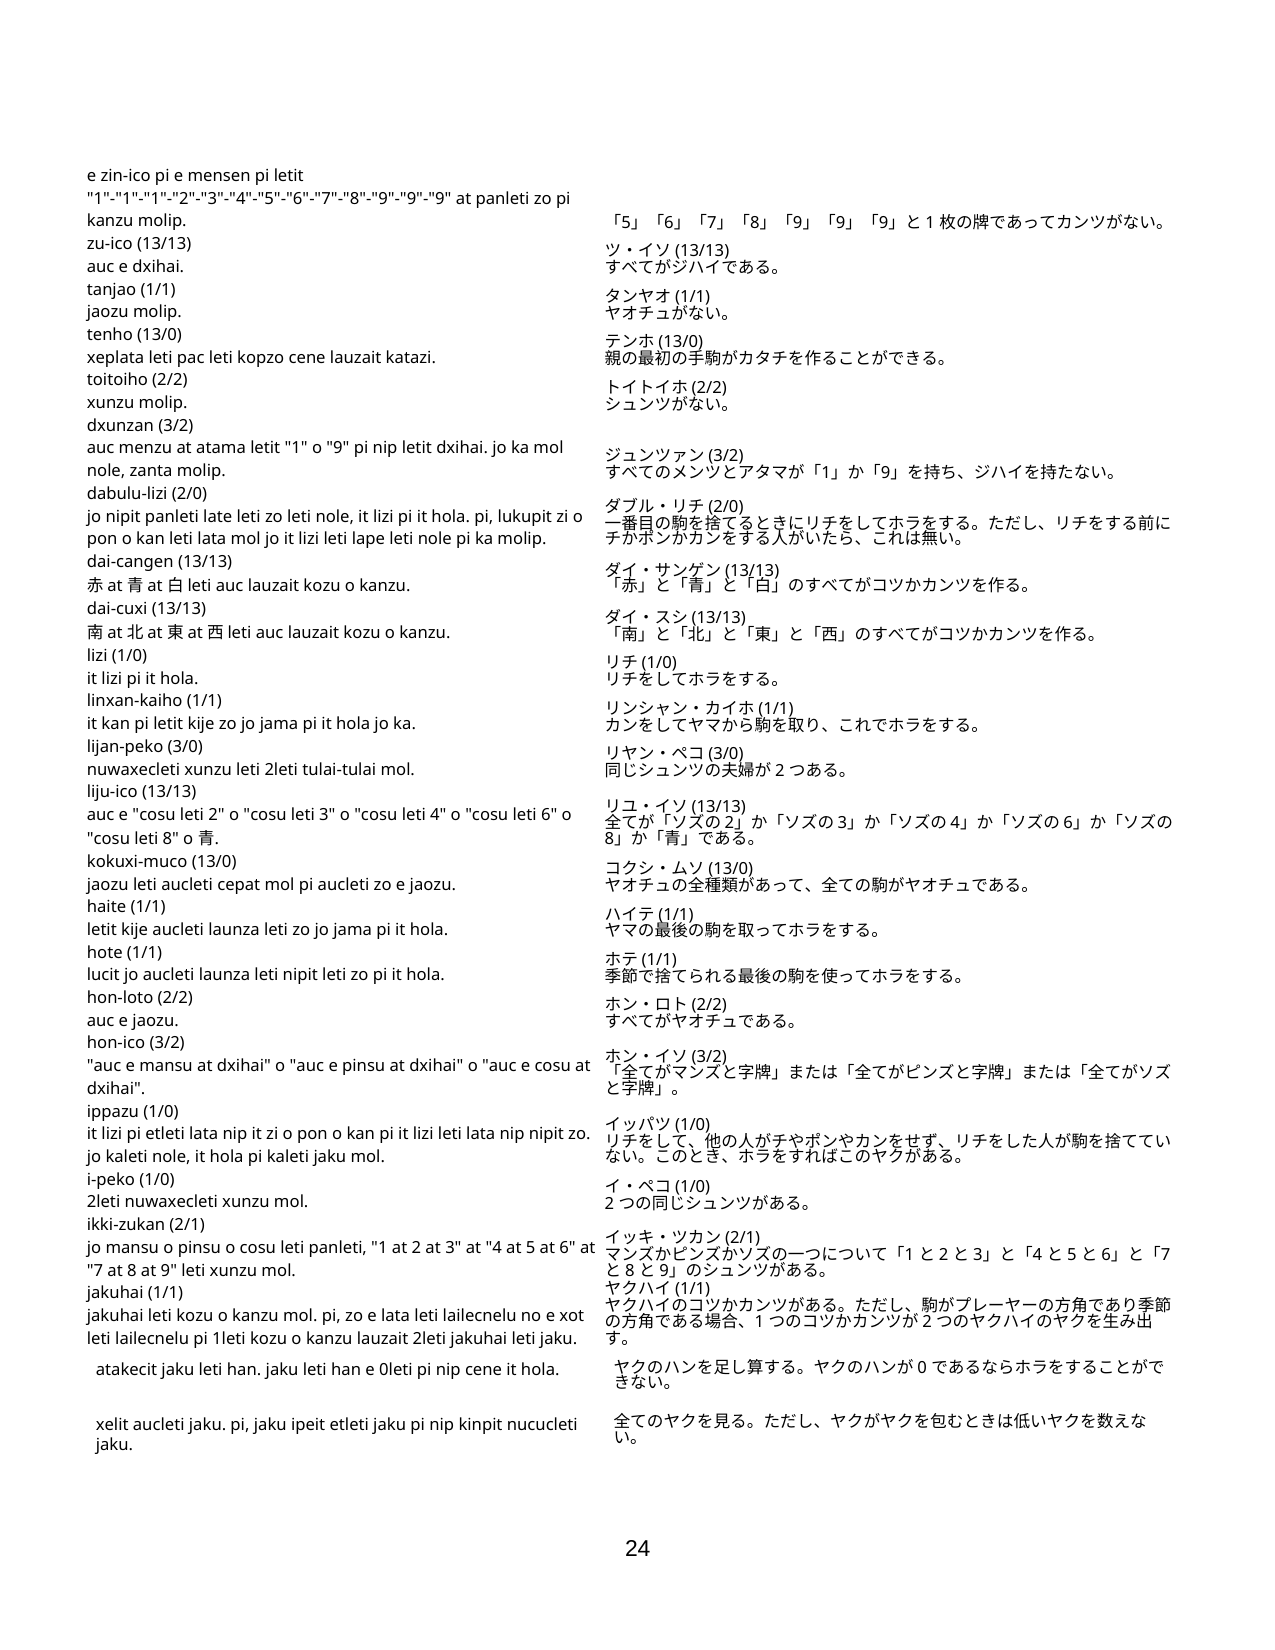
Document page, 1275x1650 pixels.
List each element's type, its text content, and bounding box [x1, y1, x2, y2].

table_cell hote (1/1) lucit jo aucleti launza leti nipit leti zo pi it hola. [87, 940, 604, 986]
table_cell lijan-peko (3/0) nuwaxecleti xunzu leti 2leti tulai-tulai mol. [87, 734, 604, 780]
table_cell tenho (13/0) xeplata leti pac leti kopzo cene lauzait katazi. [87, 323, 604, 368]
table_cell ツ・イソ (13/13) すべてがジハイである。 [604, 232, 1183, 277]
table_cell xelit aucleti jaku. pi, jaku ipeit etleti jaku pi nip kinpit nucucleti jaku. [85, 1404, 603, 1466]
table_cell ジュンツァン (3/2) すべてのメンツとアタマが「1」か「9」を持ち、ジハイを持たない。 [604, 413, 1183, 481]
table_cell コクシ・ムソ (13/0) ヤオチュの全種類があって、全ての駒がヤオチュである。 [604, 850, 1183, 895]
table_cell liju-ico (13/13) auc e "cosu leti 2" o "cosu leti 3" o "cosu leti 4" o "cosu leti 6" o "cosu leti 8" o 青. [87, 780, 604, 849]
table_cell リユ・イソ (13/13) 全てが「ソズの2」か「ソズの3」か「ソズの4」か「ソズの6」か「ソズの8」か「青」である。 [604, 780, 1183, 849]
table_cell tanjao (1/1) jaozu molip. [87, 277, 604, 322]
table_cell ヤクハイ (1/1) ヤクハイのコツかカンツがある。ただし、駒がプレーヤーの方角であり季節の方角である場合、1 つのコツかカンツが 2 つのヤクハイのヤクを生み出す。 [604, 1281, 1183, 1349]
table_cell 「5」「6」「7」「8」「9」「9」「9」と 1 枚の牌であってカンツがない。 [604, 164, 1183, 232]
table_cell テンホ (13/0) 親の最初の手駒がカタチを作ることができる。 [604, 323, 1183, 368]
table_cell ホン・ロト (2/2) すべてがヤオチュである。 [604, 986, 1183, 1031]
table_header atakecit jaku leti han. jaku leti han e 0leti pi nip cene it hola. [85, 1349, 603, 1404]
table_cell ハイテ (1/1) ヤマの最後の駒を取ってホラをする。 [604, 895, 1183, 940]
table_cell dxunzan (3/2) auc menzu at atama letit "1" o "9" pi nip letit dxihai. jo ka mol nole, zanta molip. [87, 413, 604, 481]
table_cell イッキ・ツカン (2/1) マンズかピンズかソズの一つについて「1 と 2 と 3」と「4 と 5 と 6」と「7 と 8 と 9」のシュンツがある。 [604, 1213, 1183, 1281]
table_cell lizi (1/0) it lizi pi it hola. [87, 644, 604, 689]
table_cell ダブル・リチ (2/0) 一番目の駒を捨てるときにリチをしてホラをする。ただし、リチをする前にチかポンかカンをする人がいたら、これは無い。 [604, 481, 1183, 549]
table_cell ホン・イソ (3/2) 「全てがマンズと字牌」または「全てがピンズと字牌」または「全てがソズと字牌」。 [604, 1031, 1183, 1099]
table_cell リヤン・ペコ (3/0) 同じシュンツの夫婦が 2 つある。 [604, 734, 1183, 780]
table_cell リンシャン・カイホ (1/1) カンをしてヤマから駒を取り、これでホラをする。 [604, 689, 1183, 734]
table_cell dabulu-lizi (2/0) jo nipit panleti late leti zo leti nole, it lizi pi it hola. pi, lukupit zi o pon o kan leti lata mol jo it lizi leti lape leti nole pi ka molip. [87, 481, 604, 549]
table_header ヤクのハンを足し算する。ヤクのハンが 0 であるならホラをすることができない。 [603, 1349, 1182, 1404]
table_cell ikki-zukan (2/1) jo mansu o pinsu o cosu leti panleti, "1 at 2 at 3" at "4 at 5 at 6" at "7 at 8 at 9" leti xunzu mol. [87, 1213, 604, 1281]
table_cell ippazu (1/0) it lizi pi etleti lata nip it zi o pon o kan pi it lizi leti lata nip nipit zo. jo kaleti nole, it hola pi kaleti jaku mol. [87, 1099, 604, 1167]
table_cell hon-ico (3/2) "auc e mansu at dxihai" o "auc e pinsu at dxihai" o "auc e cosu at dxihai". [87, 1031, 604, 1099]
table_cell kokuxi-muco (13/0) jaozu leti aucleti cepat mol pi aucleti zo e jaozu. [87, 850, 604, 895]
table_cell hon-loto (2/2) auc e jaozu. [87, 986, 604, 1031]
table_cell ダイ・スシ (13/13) 「南」と「北」と「東」と「西」のすべてがコツかカンツを作る。 [604, 597, 1183, 643]
table_cell linxan-kaiho (1/1) it kan pi letit kije zo jo jama pi it hola jo ka. [87, 689, 604, 734]
table_cell トイトイホ (2/2) シュンツがない。 [604, 368, 1183, 413]
table_cell ホテ (1/1) 季節で捨てられる最後の駒を使ってホラをする。 [604, 940, 1183, 986]
table_cell ダイ・サンゲン (13/13) 「赤」と「青」と「白」のすべてがコツかカンツを作る。 [604, 550, 1183, 597]
table_cell イ・ペコ (1/0) 2 つの同じシュンツがある。 [604, 1168, 1183, 1213]
table_cell イッパツ (1/0) リチをして、他の人がチやポンやカンをせず、リチをした人が駒を捨てていない。このとき、ホラをすればこのヤクがある。 [604, 1099, 1183, 1167]
table_cell toitoiho (2/2) xunzu molip. [87, 368, 604, 413]
table_cell haite (1/1) letit kije aucleti launza leti zo jo jama pi it hola. [87, 895, 604, 940]
table_cell dai-cuxi (13/13) 南 at 北 at 東 at 西 leti auc lauzait kozu o kanzu. [87, 597, 604, 643]
table_cell jakuhai (1/1) jakuhai leti kozu o kanzu mol. pi, zo e lata leti lailecnelu no e xot leti lailecnelu pi 1leti kozu o kanzu lauzait 2leti jakuhai leti jaku. [87, 1281, 604, 1349]
table_cell リチ (1/0) リチをしてホラをする。 [604, 644, 1183, 689]
table_cell zu-ico (13/13) auc e dxihai. [87, 232, 604, 277]
table_cell dai-cangen (13/13) 赤 at 青 at 白 leti auc lauzait kozu o kanzu. [87, 550, 604, 597]
table_cell e zin-ico pi e mensen pi letit "1"-"1"-"1"-"2"-"3"-"4"-"5"-"6"-"7"-"8"-"9"-"9"-"9" at panleti zo pi kanzu molip. [87, 164, 604, 232]
table_cell タンヤオ (1/1) ヤオチュがない。 [604, 277, 1183, 322]
table_cell 全てのヤクを見る。ただし、ヤクがヤクを包むときは低いヤクを数えない。 [603, 1404, 1182, 1466]
table_cell i-peko (1/0) 2leti nuwaxecleti xunzu mol. [87, 1168, 604, 1213]
